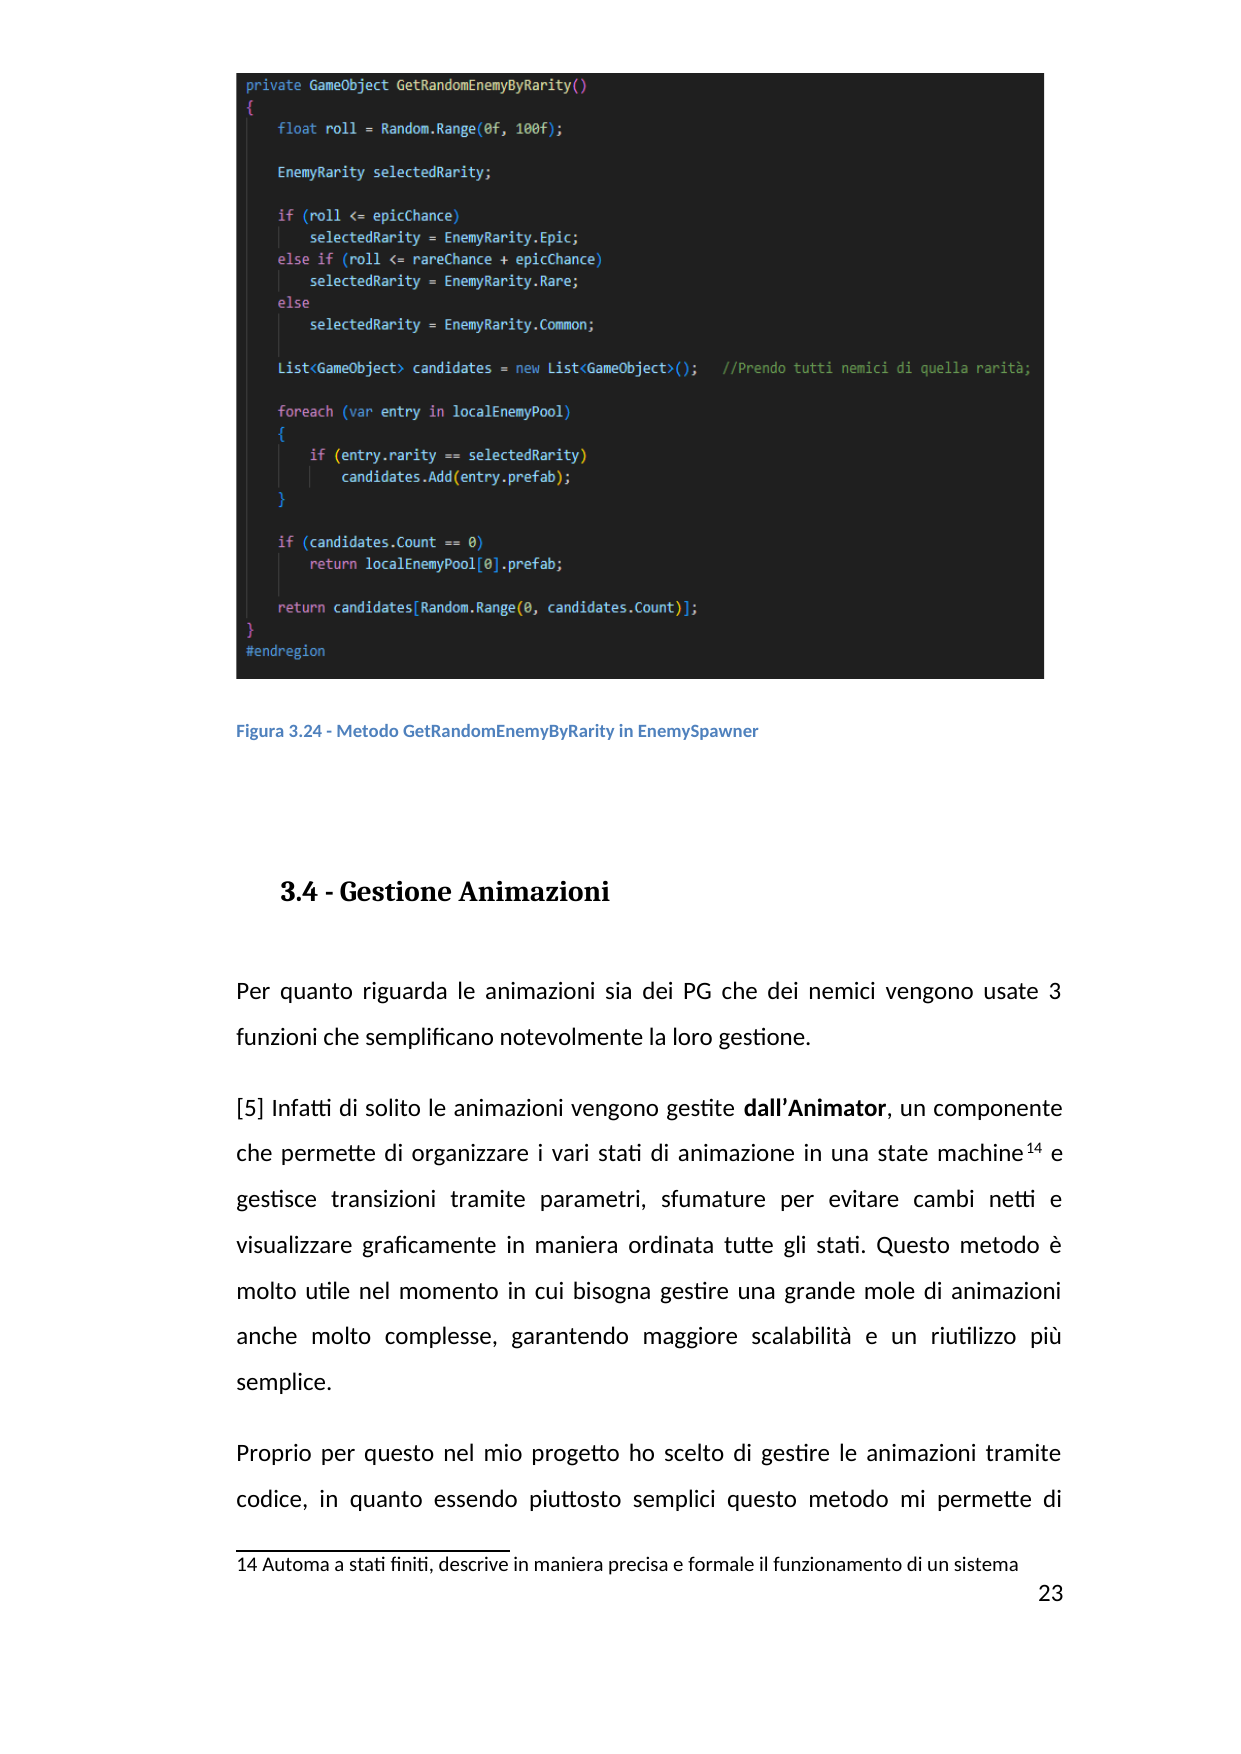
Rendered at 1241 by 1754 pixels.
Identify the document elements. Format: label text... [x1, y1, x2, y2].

text [5] Infatti di solito le animazioni vengono gestite dall’Animator, un componente che permette di organizzare i vari stati di animazione in una state machine e gestisce transizioni tramite parametri, sfumature per evitare cambi netti e visualizzare graficamente in maniera ordinata tutte gli stati. Questo metodo è molto utile nel momento in cui bisogna gestire una grande mole di animazioni anche molto complesse, garantendo maggiore scalabilità e un riutilizzo più semplice. [236, 1092, 1063, 1397]
text Proprio per questo nel mio progetto ho scelto di gestire le animazioni tramite codice, in quanto essendo piuttosto semplici questo metodo mi permette di [236, 1437, 1063, 1513]
text Figura 3.24 - Metodo GetRandomEnemyByRarity in EnemySpawner [236, 719, 1063, 742]
text Per quanto riguarda le animazioni sia dei PG che dei nemici vengono usate 3 funzioni che semplificano notevolmente la loro gestione. [236, 975, 1063, 1052]
subtitle Gestione Animazioni [281, 875, 1063, 909]
text Automa a stati finiti, descrive in maniera precisa e formale il funzionamento di un sistema [236, 1551, 1063, 1577]
